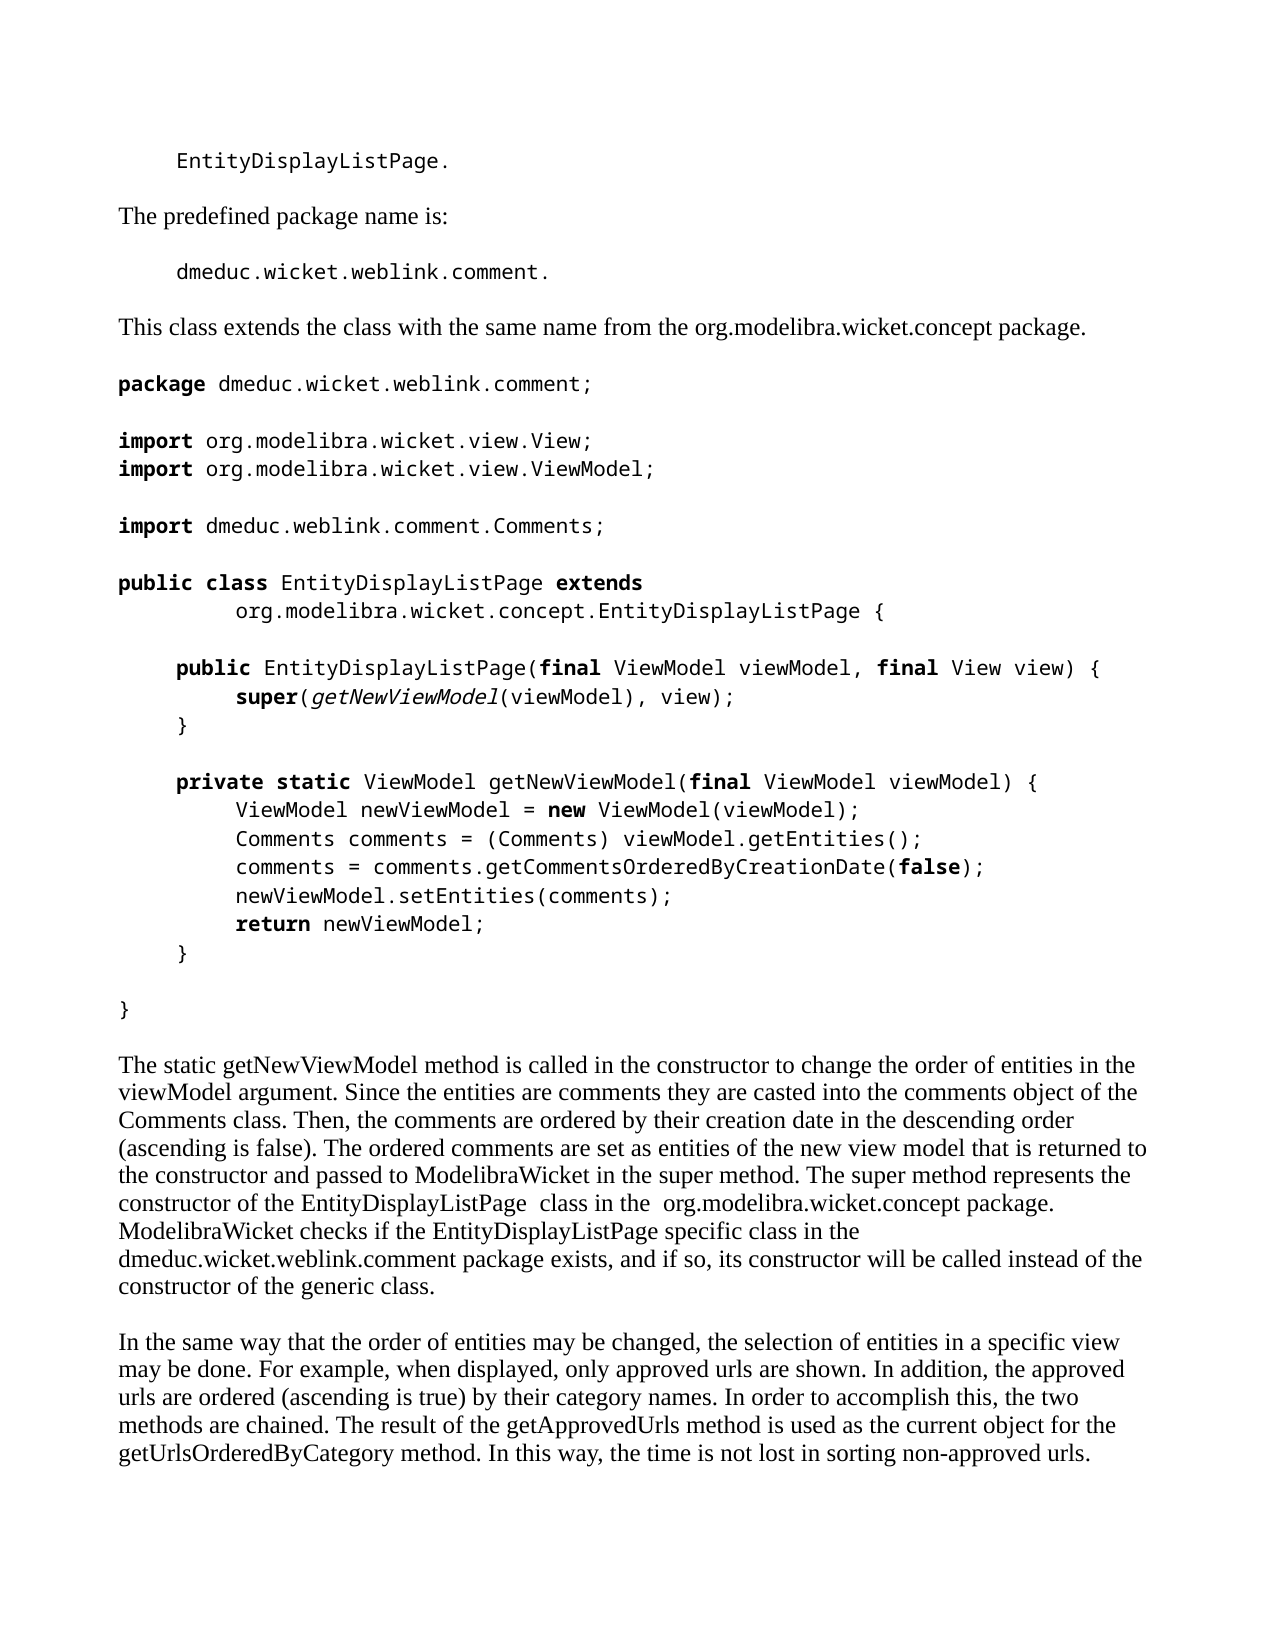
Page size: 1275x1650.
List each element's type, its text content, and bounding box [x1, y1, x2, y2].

text package dmeduc.wicket.weblink.comment; [118, 369, 1157, 397]
text import org.modelibra.wicket.view.View; [118, 426, 1157, 454]
text public class EntityDisplayListPage extends [118, 568, 1157, 596]
text This class extends the class with the same name from the org.modelibra.wicket.concept package. [118, 313, 1157, 341]
text } [118, 994, 1157, 1023]
text Comments comments = (Comments) viewModel.getEntities(); [118, 824, 1157, 852]
text The static getNewViewModel method is called in the constructor to change the order of entities in the viewModel argument. Since the entities are comments they are casted into the comments object of the Comments class. Then, the comments are ordered by their creation date in the descending order (ascending is false). The ordered comments are set as entities of the new view model that is returned to the constructor and passed to ModelibraWicket in the super method. The super method represents the constructor of the EntityDisplayListPage class in the org.modelibra.wicket.concept package. ModelibraWicket checks if the EntityDisplayListPage specific class in the dmeduc.wicket.weblink.comment package exists, and if so, its constructor will be called instead of the constructor of the generic class. [118, 1051, 1157, 1300]
text } [118, 938, 1157, 966]
text In the same way that the order of entities may be changed, the selection of entities in a specific view may be done. For example, when displayed, only approved urls are shown. In addition, the approved urls are ordered (ascending is true) by their category names. In order to accomplish this, the two methods are chained. The result of the getApprovedUrls method is used as the current object for the getUrlsOrderedByCategory method. In this way, the time is not lost in sorting non-approved urls. [118, 1328, 1157, 1466]
text import org.modelibra.wicket.view.ViewModel; [118, 454, 1157, 483]
text comments = comments.getCommentsOrderedByCreationDate(false); [118, 852, 1157, 881]
text } [118, 710, 1157, 739]
text ViewModel newViewModel = new ViewModel(viewModel); [118, 796, 1157, 824]
text EntityDisplayListPage. [118, 146, 1157, 174]
text org.modelibra.wicket.concept.EntityDisplayListPage { [118, 596, 1157, 625]
text import dmeduc.weblink.comment.Comments; [118, 511, 1157, 539]
text return newViewModel; [118, 909, 1157, 938]
text dmeduc.wicket.weblink.comment. [118, 257, 1157, 286]
text The predefined package name is: [118, 202, 1157, 230]
text public EntityDisplayListPage(final ViewModel viewModel, final View view) { [118, 653, 1157, 682]
text super(getNewViewModel(viewModel), view); [118, 682, 1157, 710]
text newViewModel.setEntities(comments); [118, 881, 1157, 909]
text private static ViewModel getNewViewModel(final ViewModel viewModel) { [118, 767, 1157, 796]
